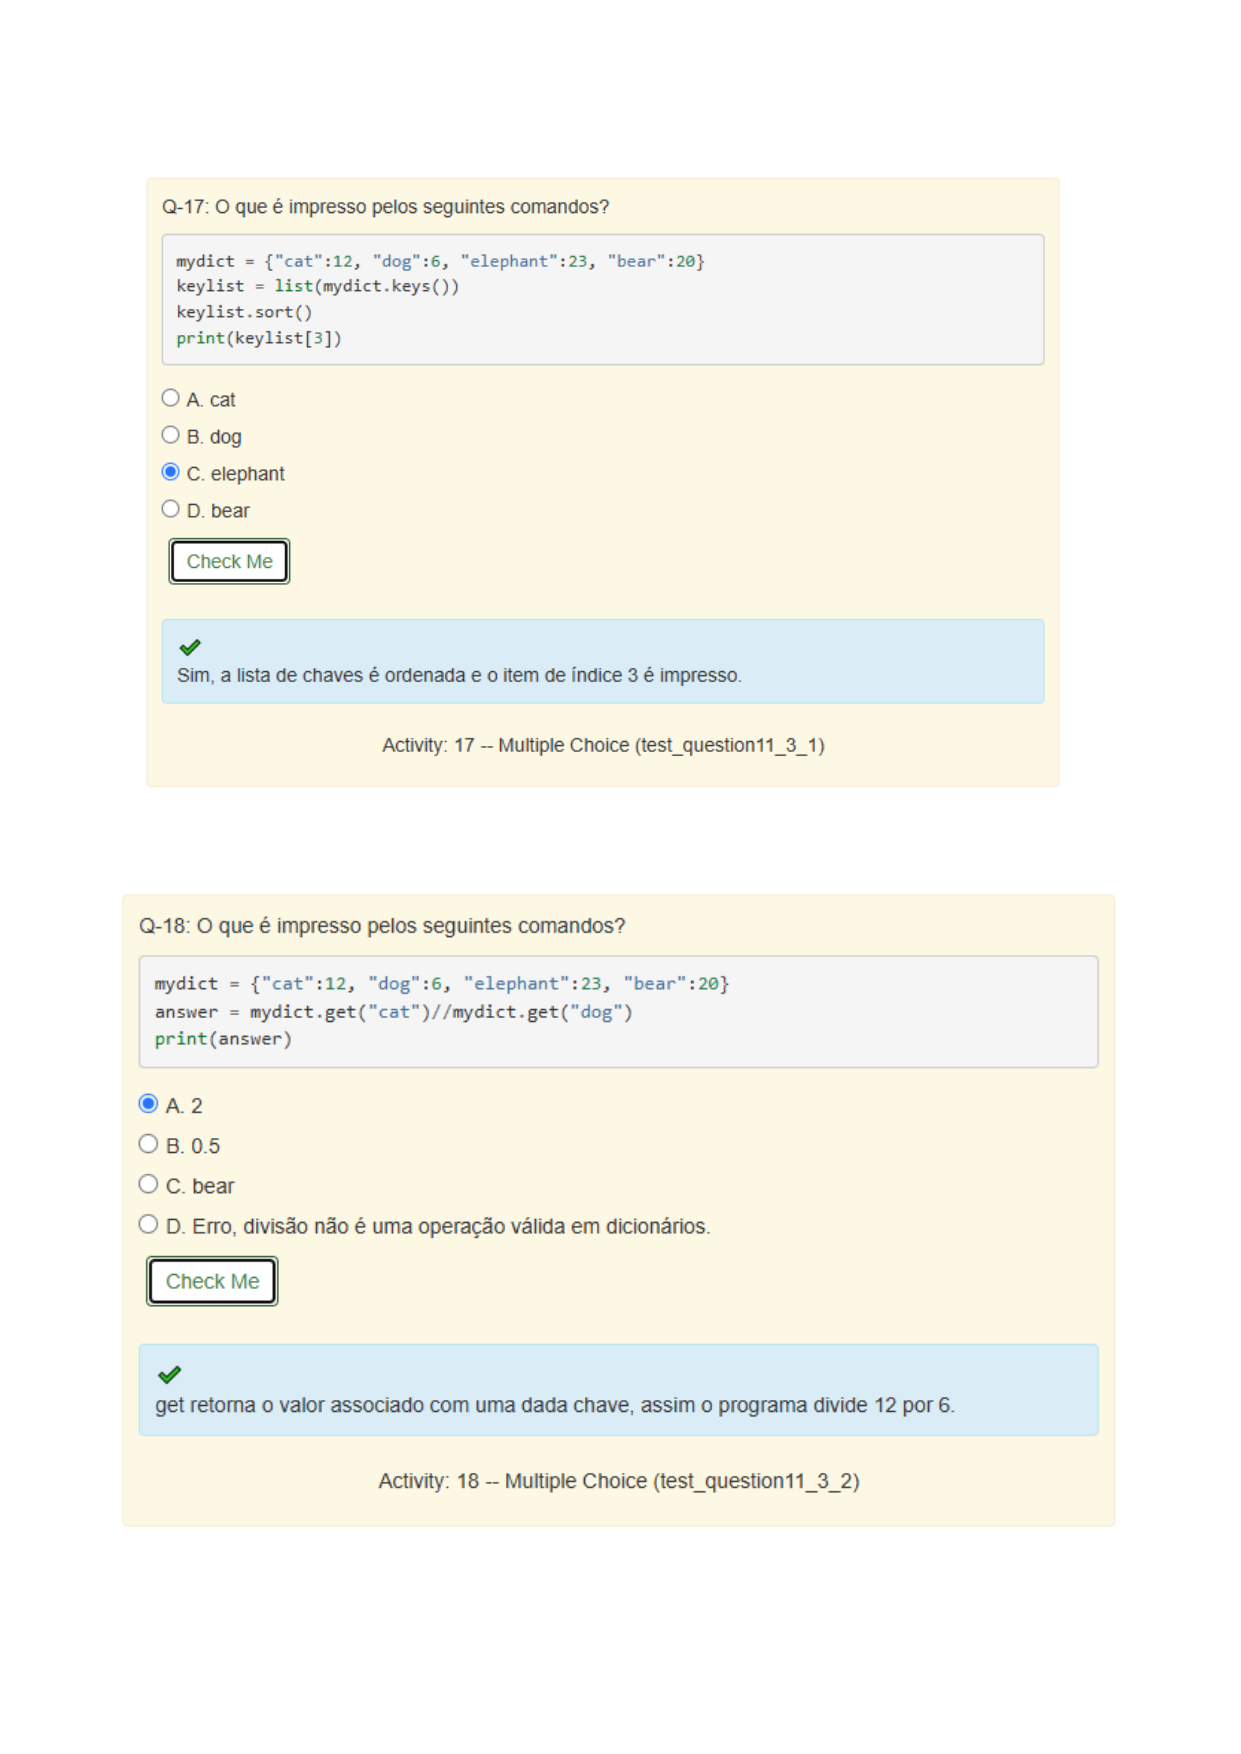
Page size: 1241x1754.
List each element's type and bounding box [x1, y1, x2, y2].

picture [118, 890, 1123, 1530]
picture [118, 161, 1123, 804]
